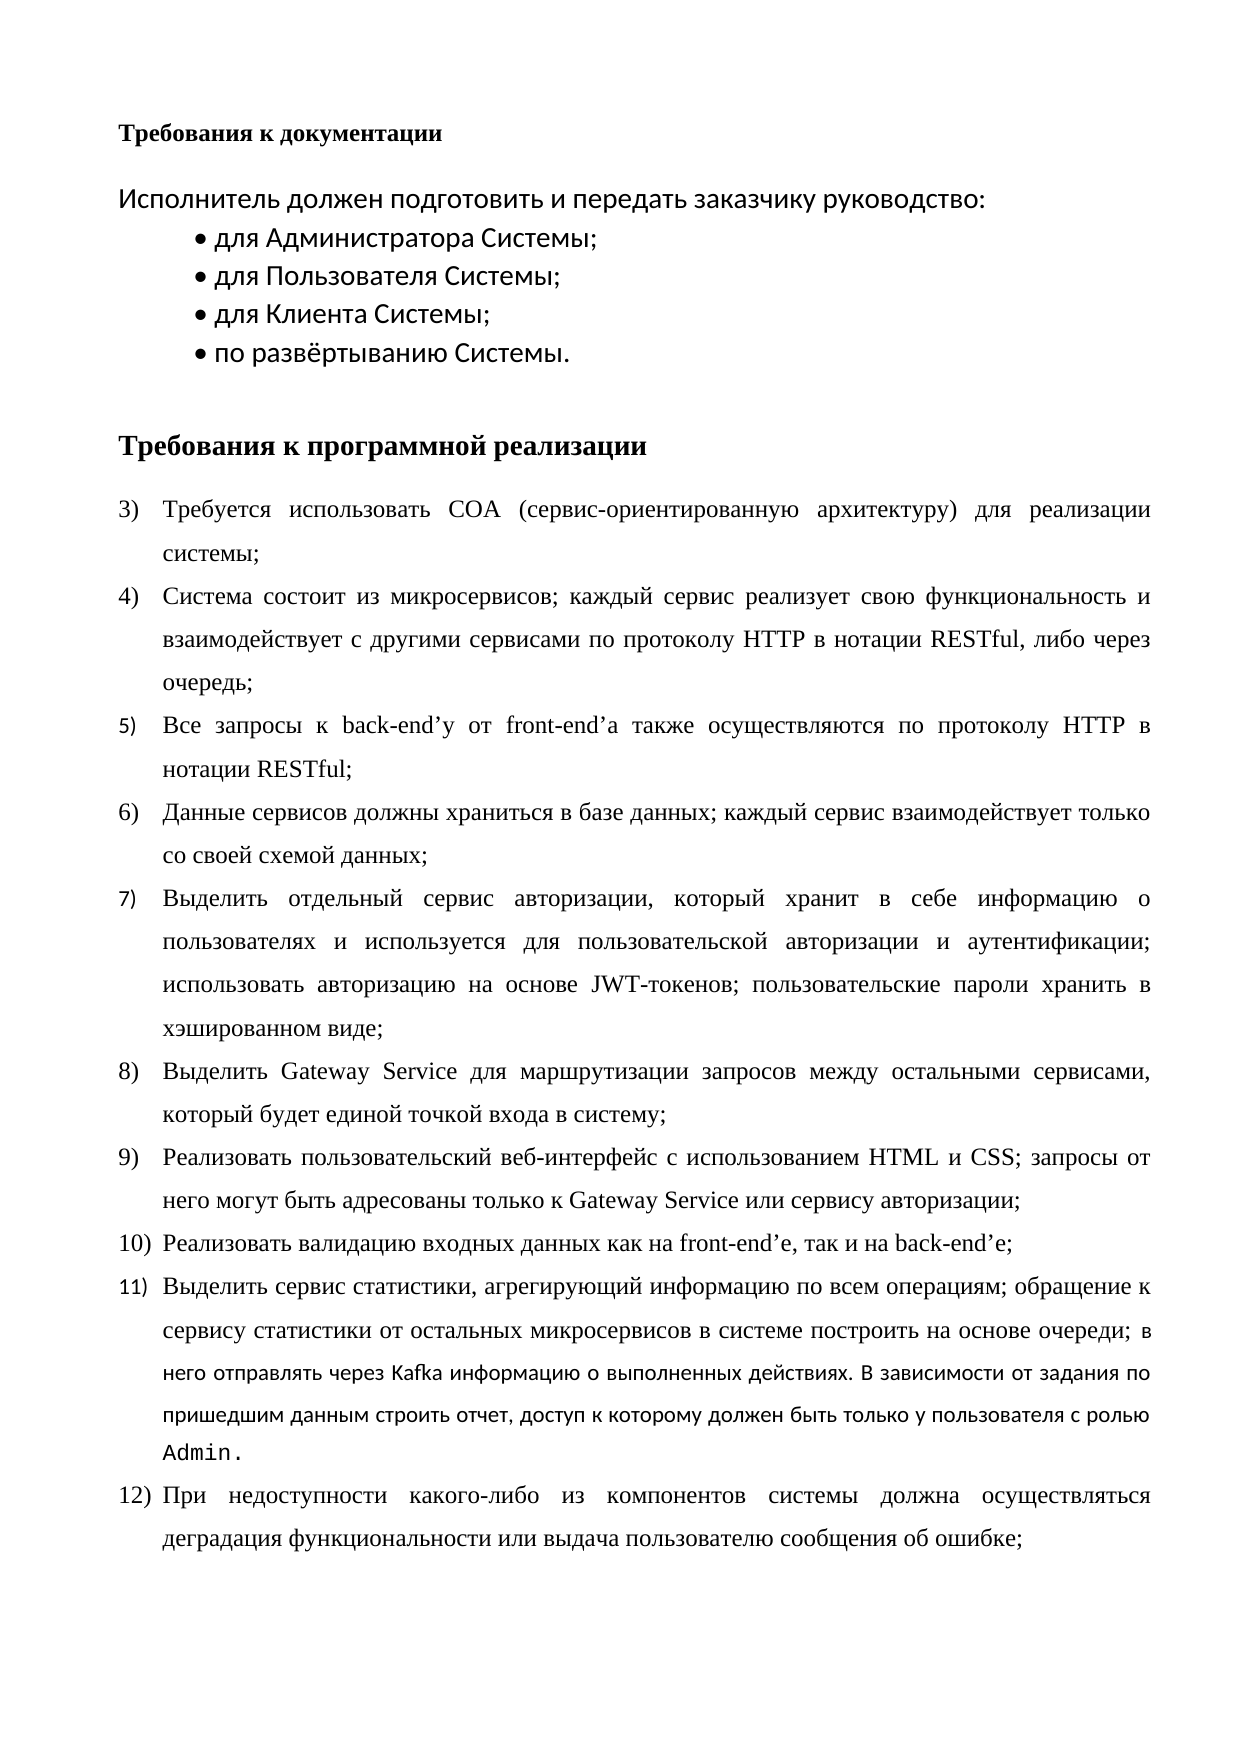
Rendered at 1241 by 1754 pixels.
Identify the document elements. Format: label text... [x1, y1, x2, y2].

list • для Администратора Системы; [193, 219, 1152, 254]
list Требуется использовать СОА (сервис-ориентированную архитектуру) для реализации системы; [118, 494, 1152, 566]
list Требования к документации [118, 118, 1152, 147]
list Выделить сервис статистики, агрегирующий информацию по всем операциям; обращение к сервису статистики от остальных микросервисов в системе построить на основе очереди; в него отправлять через Kafka информацию о выполненных действиях. В зависимости от задания по пришедшим данным строить отчет, доступ к которому должен быть только у пользователя с ролью Admin. [118, 1271, 1152, 1467]
list Выделить отдельный сервис авторизации, который хранит в себе информацию о пользователях и используется для пользовательской авторизации и аутентификации; использовать авторизацию на основе JWT-токенов; пользовательские пароли хранить в хэшированном виде; [118, 883, 1152, 1041]
list • для Клиента Системы; [193, 296, 1152, 331]
list Выделить Gateway Service для маршрутизации запросов между остальными сервисами, который будет единой точкой входа в систему; [118, 1056, 1152, 1128]
list • для Пользователя Системы; [193, 257, 1152, 293]
list Реализовать валидацию входных данных как на front-end’е, так и на back-end’е; [118, 1228, 1152, 1257]
list Данные сервисов должны храниться в базе данных; каждый сервис взаимодействует только со своей схемой данных; [118, 797, 1152, 869]
text Требования к программной реализации [118, 428, 1152, 461]
list Все запросы к back-end’у от front-end’а также осуществляются по протоколу HTTP в нотации RESTful; [118, 710, 1152, 782]
list Система состоит из микросервисов; каждый сервис реализует свою функциональность и взаимодействует с другими сервисами по протоколу HTTP в нотации RESTful, либо через очередь; [118, 581, 1152, 696]
list При недоступности какого-либо из компонентов системы должна осуществляться деградация функциональности или выдача пользователю сообщения об ошибке; [118, 1480, 1152, 1552]
list • по развёртыванию Системы. [193, 334, 1152, 369]
list Реализовать пользовательский веб-интерфейс с использованием HTML и CSS; запросы от него могут быть адресованы только к Gateway Service или сервису авторизации; [118, 1142, 1152, 1214]
list Исполнитель должен подготовить и передать заказчику руководство: [118, 180, 1152, 216]
